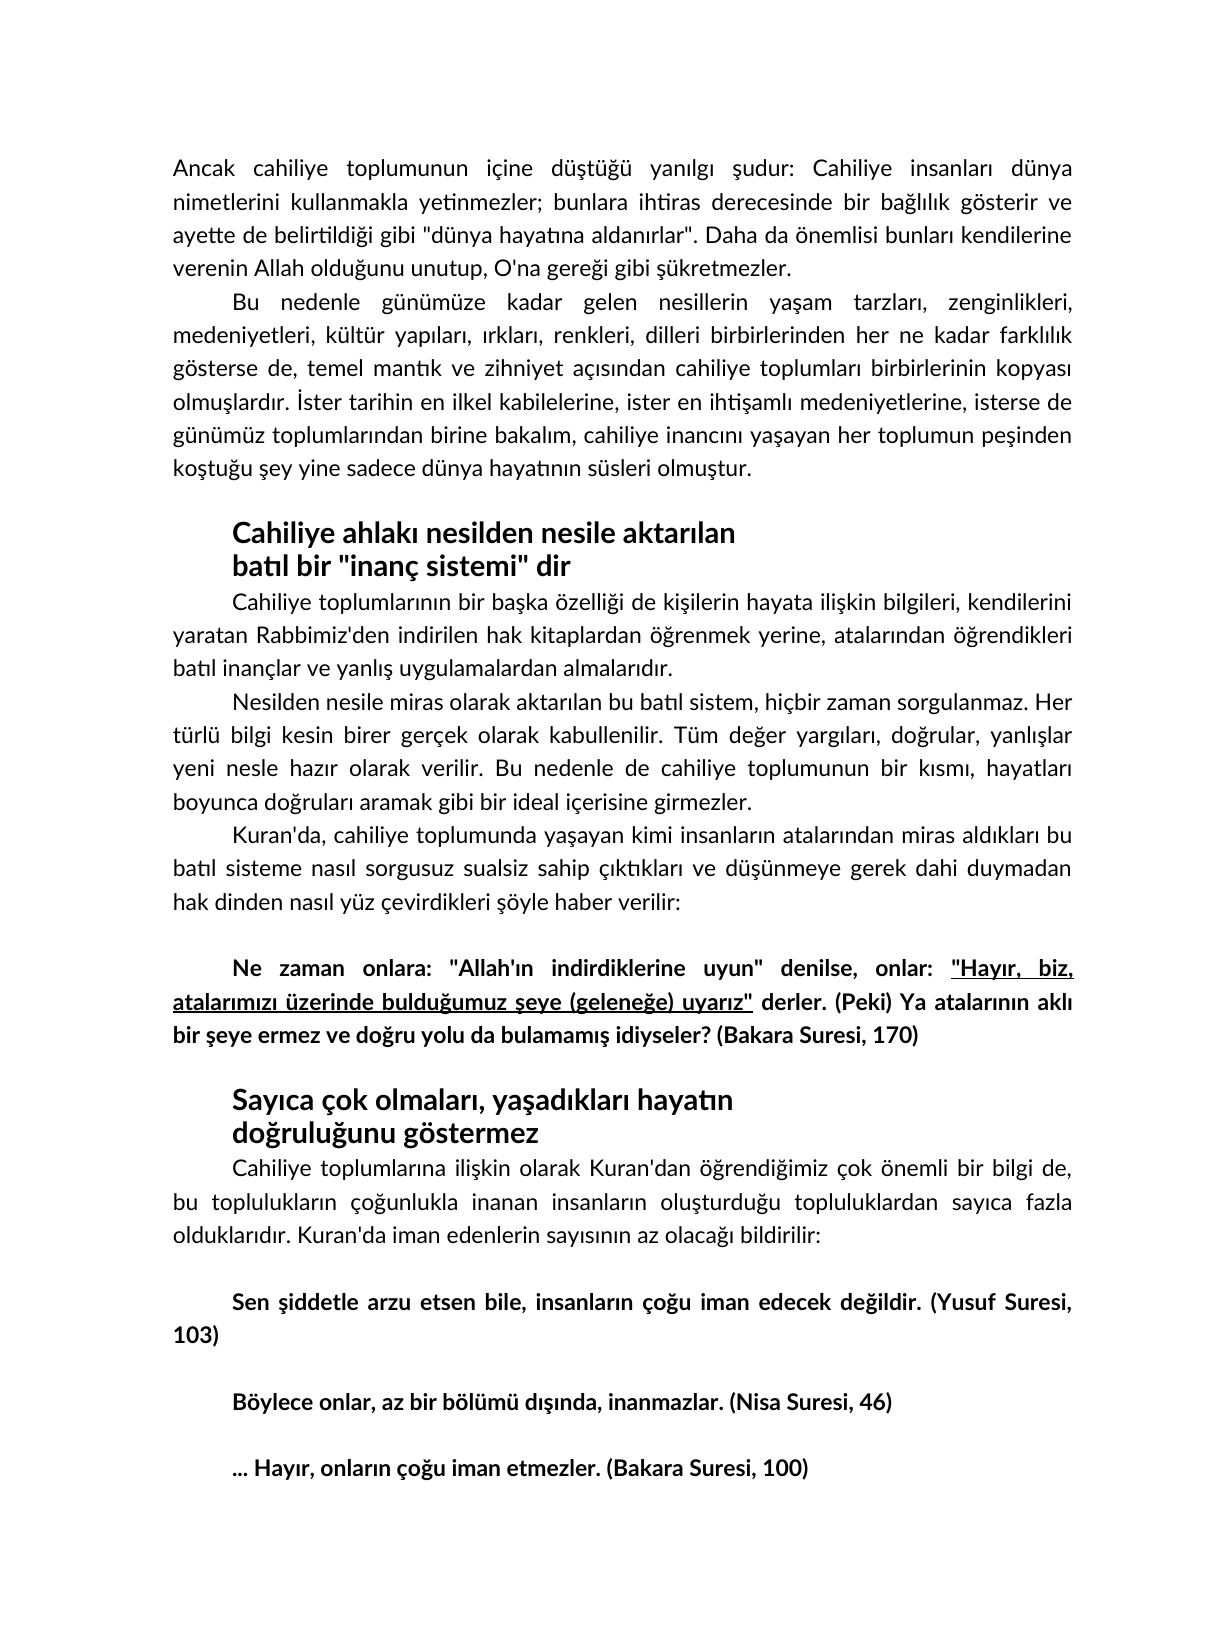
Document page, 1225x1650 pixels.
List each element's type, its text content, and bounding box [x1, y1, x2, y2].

text Ancak cahiliye toplumunun içine düştüğü yanılgı şudur: Cahiliye insanları dünya nimetlerini kullanmakla yetinmezler; bunlara ihtiras derecesinde bir bağlılık gösterir ve ayette de belirtildiği gibi "dünya hayatına aldanırlar". Daha da önemlisi bunları kendilerine verenin Allah olduğunu unutup, O'na gereği gibi şükretmezler. [173, 150, 1073, 283]
text Kuran'da, cahiliye toplumunda yaşayan kimi insanların atalarından miras aldıkları bu batıl sisteme nasıl sorgusuz sualsiz sahip çıktıkları ve düşünmeye gerek dahi duymadan hak dinden nasıl yüz çevirdikleri şöyle haber verilir: [173, 817, 1073, 917]
text Cahiliye toplumlarının bir başka özelliği de kişilerin hayata ilişkin bilgileri, kendilerini yaratan Rabbimiz'den indirilen hak kitaplardan öğrenmek yerine, atalarından öğrendikleri batıl inançlar ve yanlış uygulamalardan almalarıdır. [173, 583, 1073, 683]
text Nesilden nesile miras olarak aktarılan bu batıl sistem, hiçbir zaman sorgulanmaz. Her türlü bilgi kesin birer gerçek olarak kabullenilir. Tüm değer yargıları, doğrular, yanlışlar yeni nesle hazır olarak verilir. Bu nedenle de cahiliye toplumunun bir kısmı, hayatları boyunca doğruları aramak gibi bir ideal içerisine girmezler. [173, 683, 1073, 817]
subtitle Sayıca çok olmaları, yaşadıkları hayatın [173, 1083, 1073, 1117]
text ... Hayır, onların çoğu iman etmezler. (Bakara Suresi, 100) [173, 1450, 1073, 1483]
subtitle Cahiliye ahlakı nesilden nesile aktarılan [173, 517, 1073, 550]
text Ne zaman onlara: "Allah'ın indirdiklerine uyun" denilse, onlar: "Hayır, biz, atalarımızı üzerinde bulduğumuz şeye (geleneğe) uyarız" derler. (Peki) Ya atalarının aklı bir şeye ermez ve doğru yolu da bulamamış idiyseler? (Bakara Suresi, 170) [173, 950, 1073, 1050]
subtitle batıl bir "inanç sistemi" dir [173, 550, 1073, 583]
text Böylece onlar, az bir bölümü dışında, inanmazlar. (Nisa Suresi, 46) [173, 1383, 1073, 1417]
text Bu nedenle günümüze kadar gelen nesillerin yaşam tarzları, zenginlikleri, medeniyetleri, kültür yapıları, ırkları, renkleri, dilleri birbirlerinden her ne kadar farklılık gösterse de, temel mantık ve zihniyet açısından cahiliye toplumları birbirlerinin kopyası olmuşlardır. İster tarihin en ilkel kabilelerine, ister en ihtişamlı medeniyetlerine, isterse de günümüz toplumlarından birine bakalım, cahiliye inancını yaşayan her toplumun peşinden koştuğu şey yine sadece dünya hayatının süsleri olmuştur. [173, 283, 1073, 483]
text Sen şiddetle arzu etsen bile, insanların çoğu iman edecek değildir. (Yusuf Suresi, 103) [173, 1283, 1073, 1350]
subtitle doğruluğunu göstermez [173, 1117, 1073, 1150]
text Cahiliye toplumlarına ilişkin olarak Kuran'dan öğrendiğimiz çok önemli bir bilgi de, bu toplulukların çoğunlukla inanan insanların oluşturduğu topluluklardan sayıca fazla olduklarıdır. Kuran'da iman edenlerin sayısının az olacağı bildirilir: [173, 1150, 1073, 1250]
